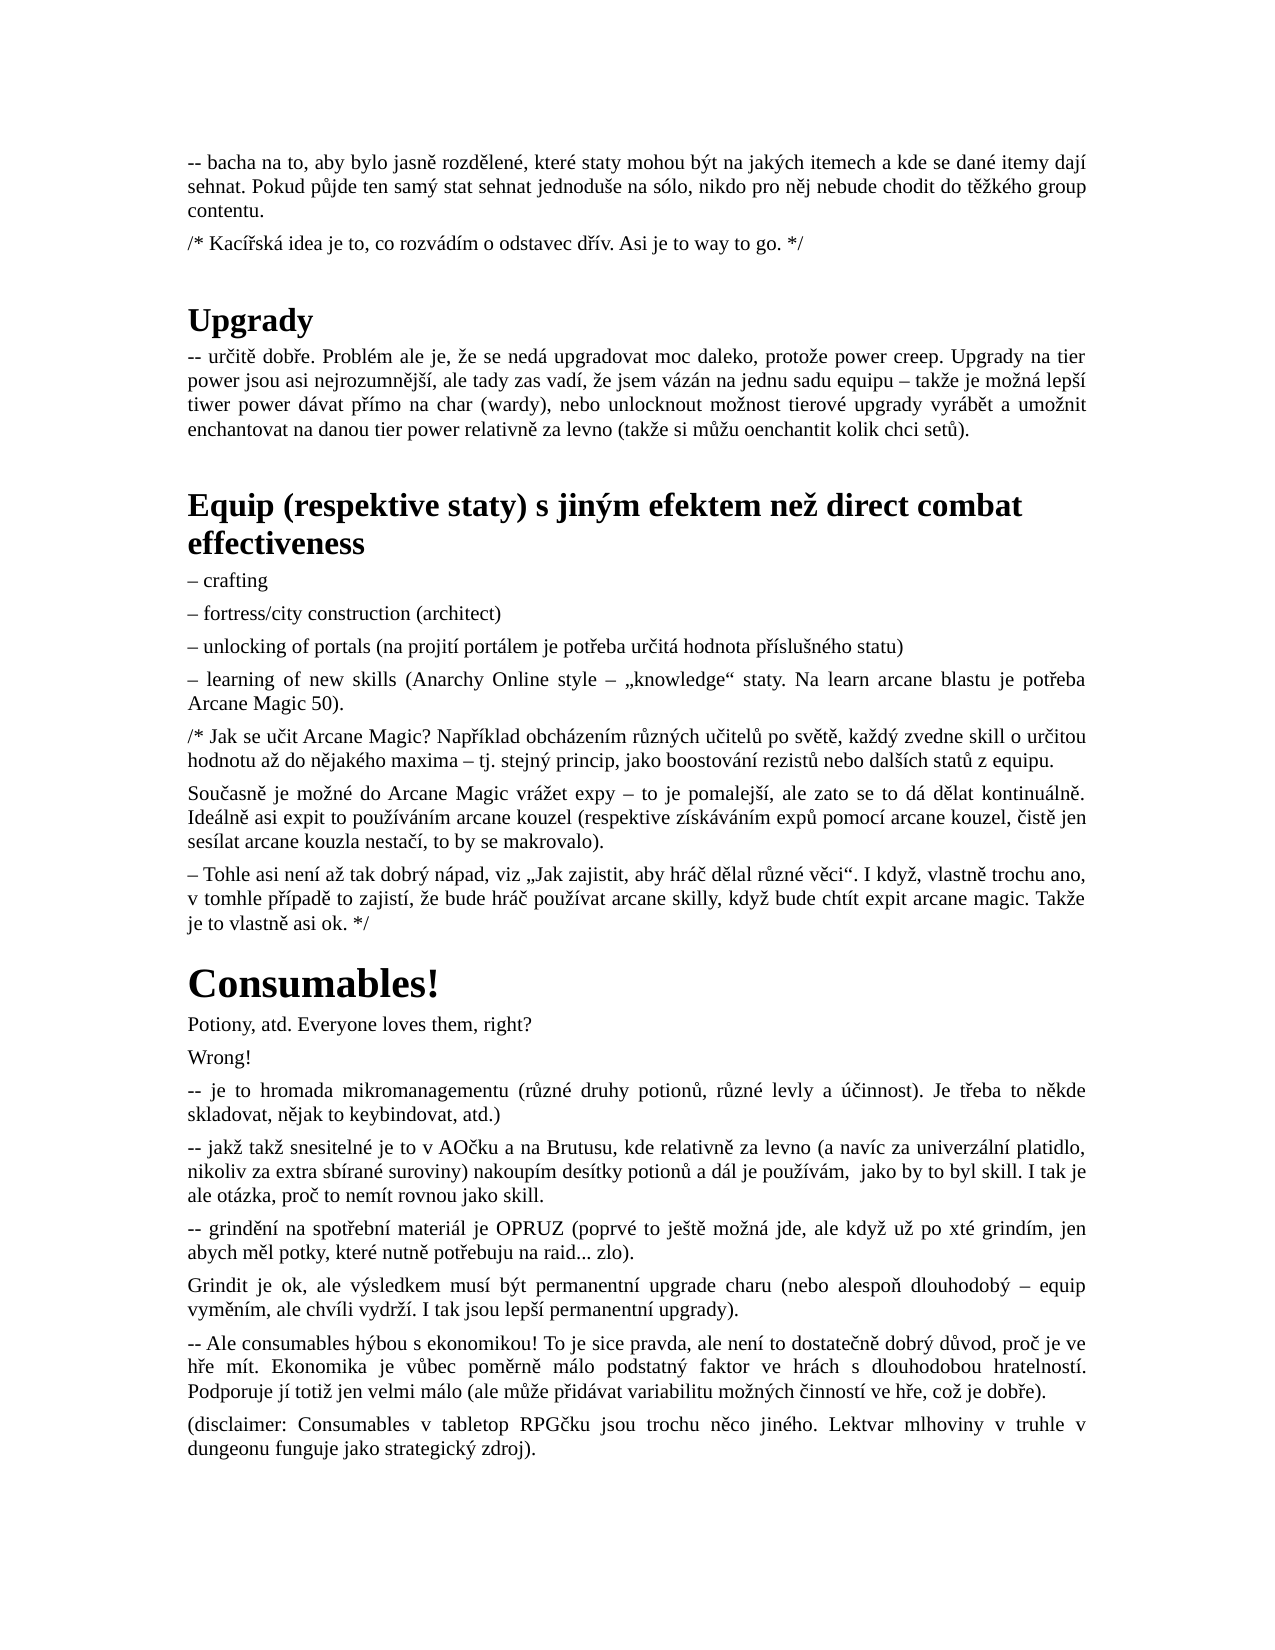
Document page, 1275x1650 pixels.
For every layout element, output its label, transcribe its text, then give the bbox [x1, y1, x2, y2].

text – fortress/city construction (architect) [187, 601, 1087, 625]
text – Tohle asi není až tak dobrý nápad, viz „Jak zajistit, aby hráč dělal různé věci“. I když, vlastně trochu ano, v tomhle případě to zajistí, že bude hráč používat arcane skilly, když bude chtít expit arcane magic. Takže je to vlastně asi ok. */ [187, 862, 1087, 934]
text Současně je možné do Arcane Magic vrážet expy – to je pomalejší, ale zato se to dá dělat kontinuálně. Ideálně asi expit to používáním arcane kouzel (respektive získáváním expů pomocí arcane kouzel, čistě jen sesílat arcane kouzla nestačí, to by se makrovalo). [187, 781, 1087, 853]
text Potiony, atd. Everyone loves them, right? [187, 1012, 1087, 1036]
text – learning of new skills (Anarchy Online style – „knowledge“ staty. Na learn arcane blastu je potřeba Arcane Magic 50). [187, 667, 1087, 715]
text -- určitě dobře. Problém ale je, že se nedá upgradovat moc daleko, protože power creep. Upgrady na tier power jsou asi nejrozumnější, ale tady zas vadí, že jsem vázán na jednu sadu equipu – takže je možná lepší tiwer power dávat přímo na char (wardy), nebo unlocknout možnost tierové upgrady vyrábět a umožnit enchantovat na danou tier power relativně za levno (takže si můžu oenchantit kolik chci setů). [187, 344, 1087, 441]
text -- grindění na spotřební materiál je OPRUZ (poprvé to ještě možná jde, ale když už po xté grindím, jen abych měl potky, které nutně potřebuju na raid... zlo). [187, 1216, 1087, 1264]
text -- bacha na to, aby bylo jasně rozdělené, které staty mohou být na jakých itemech a kde se dané itemy dají sehnat. Pokud půjde ten samý stat sehnat jednoduše na sólo, nikdo pro něj nebude chodit do těžkého group contentu. [187, 150, 1087, 222]
subtitle Equip (respektive staty) s jiným efektem než direct combat effectiveness [187, 485, 1087, 562]
text Grindit je ok, ale výsledkem musí být permanentní upgrade charu (nebo alespoň dlouhodobý – equip vyměním, ale chvíli vydrží. I tak jsou lepší permanentní upgrady). [187, 1273, 1087, 1321]
text Wrong! [187, 1045, 1087, 1069]
text -- Ale consumables hýbou s ekonomikou! To je sice pravda, ale není to dostatečně dobrý důvod, proč je ve hře mít. Ekonomika je vůbec poměrně málo podstatný faktor ve hrách s dlouhodobou hratelností. Podporuje jí totiž jen velmi málo (ale může přidávat variabilitu možných činností ve hře, což je dobře). [187, 1330, 1087, 1403]
text (disclaimer: Consumables v tabletop RPGčku jsou trochu něco jiného. Lektvar mlhoviny v truhle v dungeonu funguje jako strategický zdroj). [187, 1412, 1087, 1460]
text – crafting [187, 568, 1087, 592]
text – unlocking of portals (na projití portálem je potřeba určitá hodnota příslušného statu) [187, 634, 1087, 658]
subtitle Upgrady [187, 300, 1087, 338]
text -- jakž takž snesitelné je to v AOčku a na Brutusu, kde relativně za levno (a navíc za univerzální platidlo, nikoliv za extra sbírané suroviny) nakoupím desítky potionů a dál je používám, jako by to byl skill. I tak je ale otázka, proč to nemít rovnou jako skill. [187, 1135, 1087, 1207]
text /* Jak se učit Arcane Magic? Například obcházením různých učitelů po světě, každý zvedne skill o určitou hodnotu až do nějakého maxima – tj. stejný princip, jako boostování rezistů nebo dalších statů z equipu. [187, 724, 1087, 772]
text /* Kacířská idea je to, co rozvádím o odstavec dřív. Asi je to way to go. */ [187, 231, 1087, 255]
subtitle Consumables! [187, 958, 1087, 1006]
text -- je to hromada mikromanagementu (různé druhy potionů, různé levly a účinnost). Je třeba to někde skladovat, nějak to keybindovat, atd.) [187, 1078, 1087, 1126]
